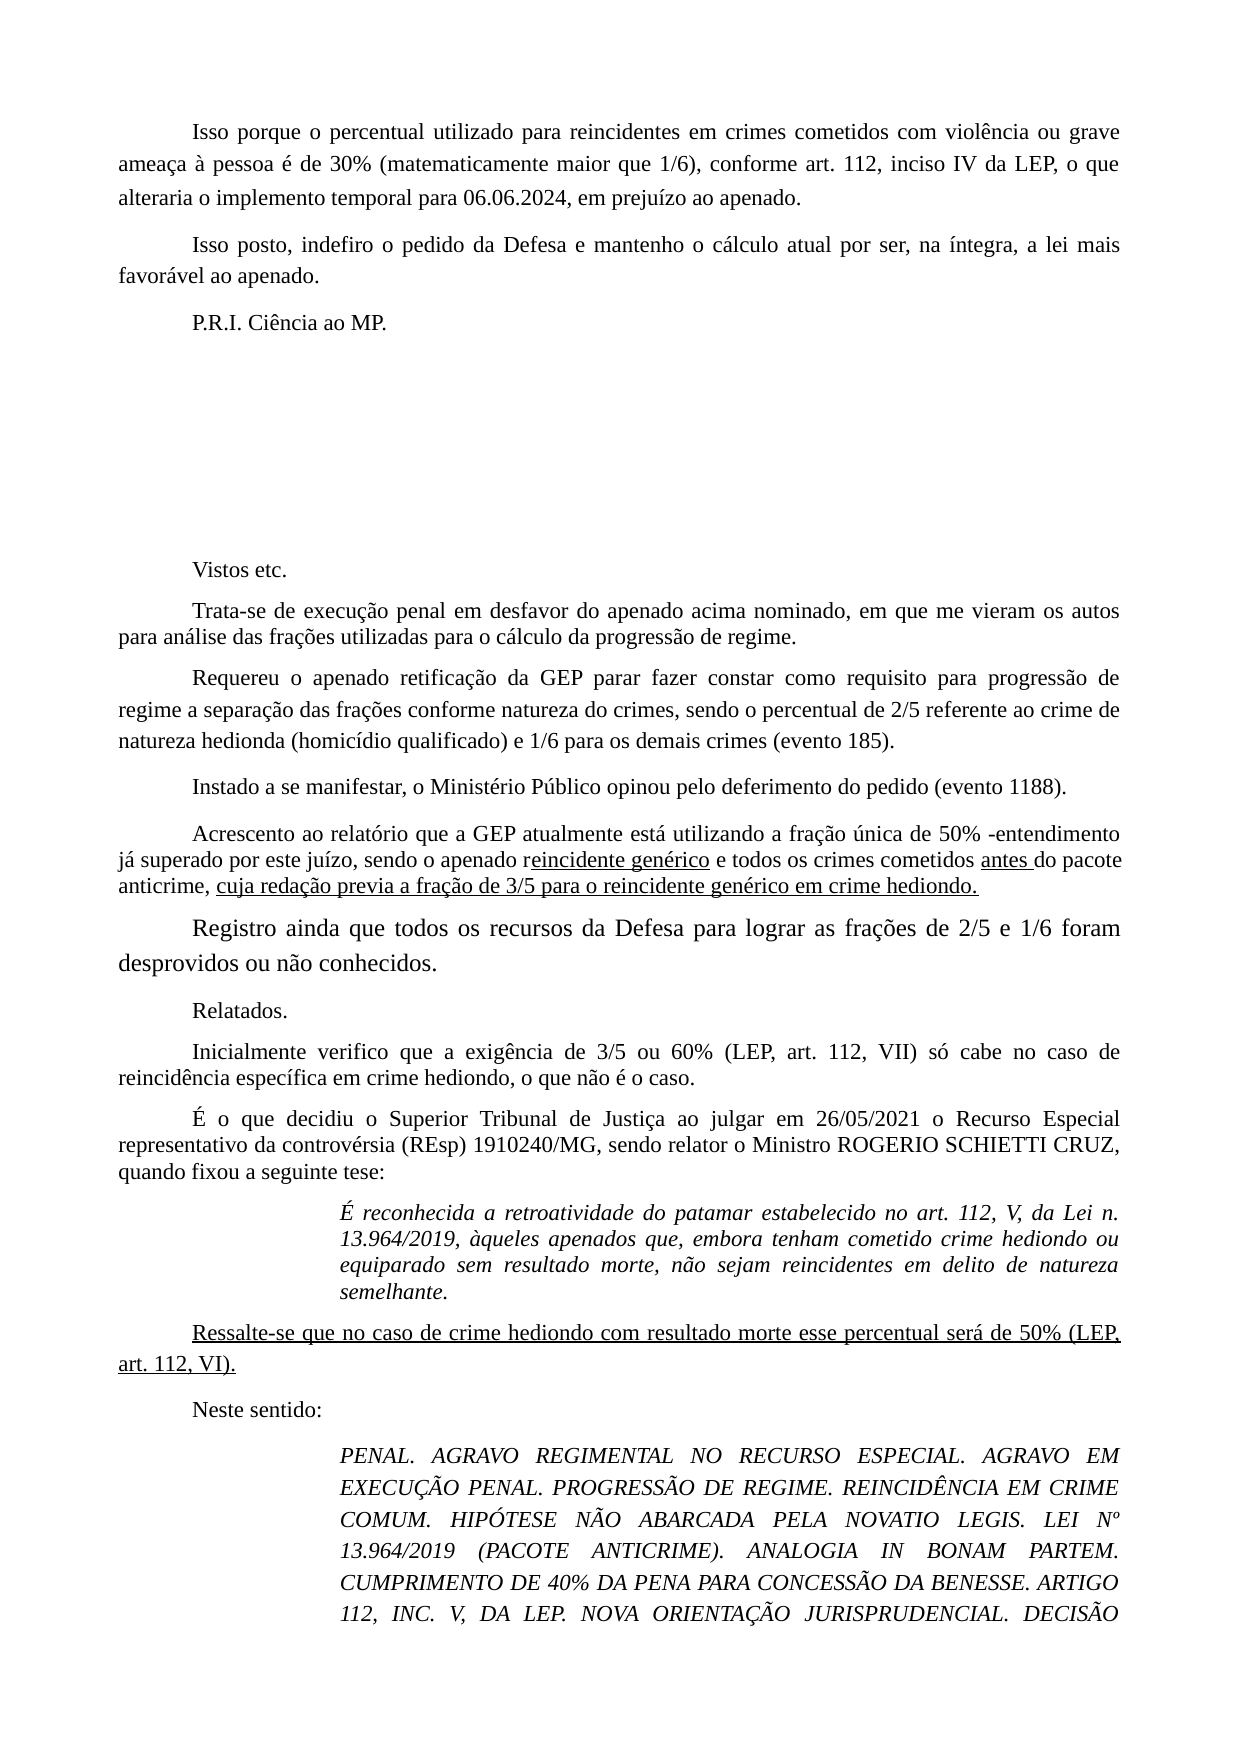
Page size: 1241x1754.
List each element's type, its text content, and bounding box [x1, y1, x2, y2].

text Requereu o apenado retificação da GEP parar fazer constar como requisito para progressão de regime a separação das frações conforme natureza do crimes, sendo o percentual de 2/5 referente ao crime de natureza hedionda (homicídio qualificado) e 1/6 para os demais crimes (evento 185). [118, 664, 1122, 754]
text Instado a se manifestar, o Ministério Público opinou pelo deferimento do pedido (evento 1188). [118, 773, 1122, 800]
text Isso posto, indefiro o pedido da Defesa e mantenho o cálculo atual por ser, na íntegra, a lei mais favorável ao apenado. [118, 231, 1122, 289]
text P.R.I. Ciência ao MP. [118, 308, 1122, 335]
text Registro ainda que todos os recursos da Defesa para lograr as frações de 2/5 e 1/6 foram desprovidos ou não conhecidos. [118, 913, 1122, 976]
text Ressalte-se que no caso de crime hediondo com resultado morte esse percentual será de 50% (LEP, art. 112, VI). [118, 1319, 1122, 1377]
text Trata-se de execução penal em desfavor do apenado acima nominado, em que me vieram os autos para análise das frações utilizadas para o cálculo da progressão de regime. [118, 597, 1122, 649]
text É reconhecida a retroatividade do patamar estabelecido no art. 112, V, da Lei n. 13.964/2019, àqueles apenados que, embora tenham cometido crime hediondo ou equiparado sem resultado morte, não sejam reincidentes em delito de natureza semelhante. [339, 1199, 1122, 1304]
text Neste sentido: [118, 1396, 1122, 1423]
text Vistos etc. [118, 556, 1122, 582]
text Acrescento ao relatório que a GEP atualmente está utilizando a fração única de 50% -entendimento já superado por este juízo, sendo o apenado reincidente genérico e todos os crimes cometidos antes do pacote anticrime, cuja redação previa a fração de 3/5 para o reincidente genérico em crime hediondo. [118, 819, 1122, 899]
text Isso porque o percentual utilizado para reincidentes em crimes cometidos com violência ou grave ameaça à pessoa é de 30% (matematicamente maior que 1/6), conforme art. 112, inciso IV da LEP, o que alteraria o implemento temporal para 06.06.2024, em prejuízo ao apenado. [118, 118, 1122, 211]
text Relatados. [118, 997, 1122, 1023]
text É o que decidiu o Superior Tribunal de Justiça ao julgar em 26/05/2021 o Recurso Especial representativo da controvérsia (REsp) 1910240/MG, sendo relator o Ministro ROGERIO SCHIETTI CRUZ, quando fixou a seguinte tese: [118, 1105, 1122, 1184]
text PENAL. AGRAVO REGIMENTAL NO RECURSO ESPECIAL. AGRAVO EM EXECUÇÃO PENAL. PROGRESSÃO DE REGIME. REINCIDÊNCIA EM CRIME COMUM. HIPÓTESE NÃO ABARCADA PELA NOVATIO LEGIS. LEI Nº 13.964/2019 (PACOTE ANTICRIME). ANALOGIA IN BONAM PARTEM. CUMPRIMENTO DE 40% DA PENA PARA CONCESSÃO DA BENESSE. ARTIGO 112, INC. V, DA LEP. NOVA ORIENTAÇÃO JURISPRUDENCIAL. DECISÃO [339, 1442, 1122, 1627]
text Inicialmente verifico que a exigência de 3/5 ou 60% (LEP, art. 112, VII) só cabe no caso de reincidência específica em crime hediondo, o que não é o caso. [118, 1038, 1122, 1090]
